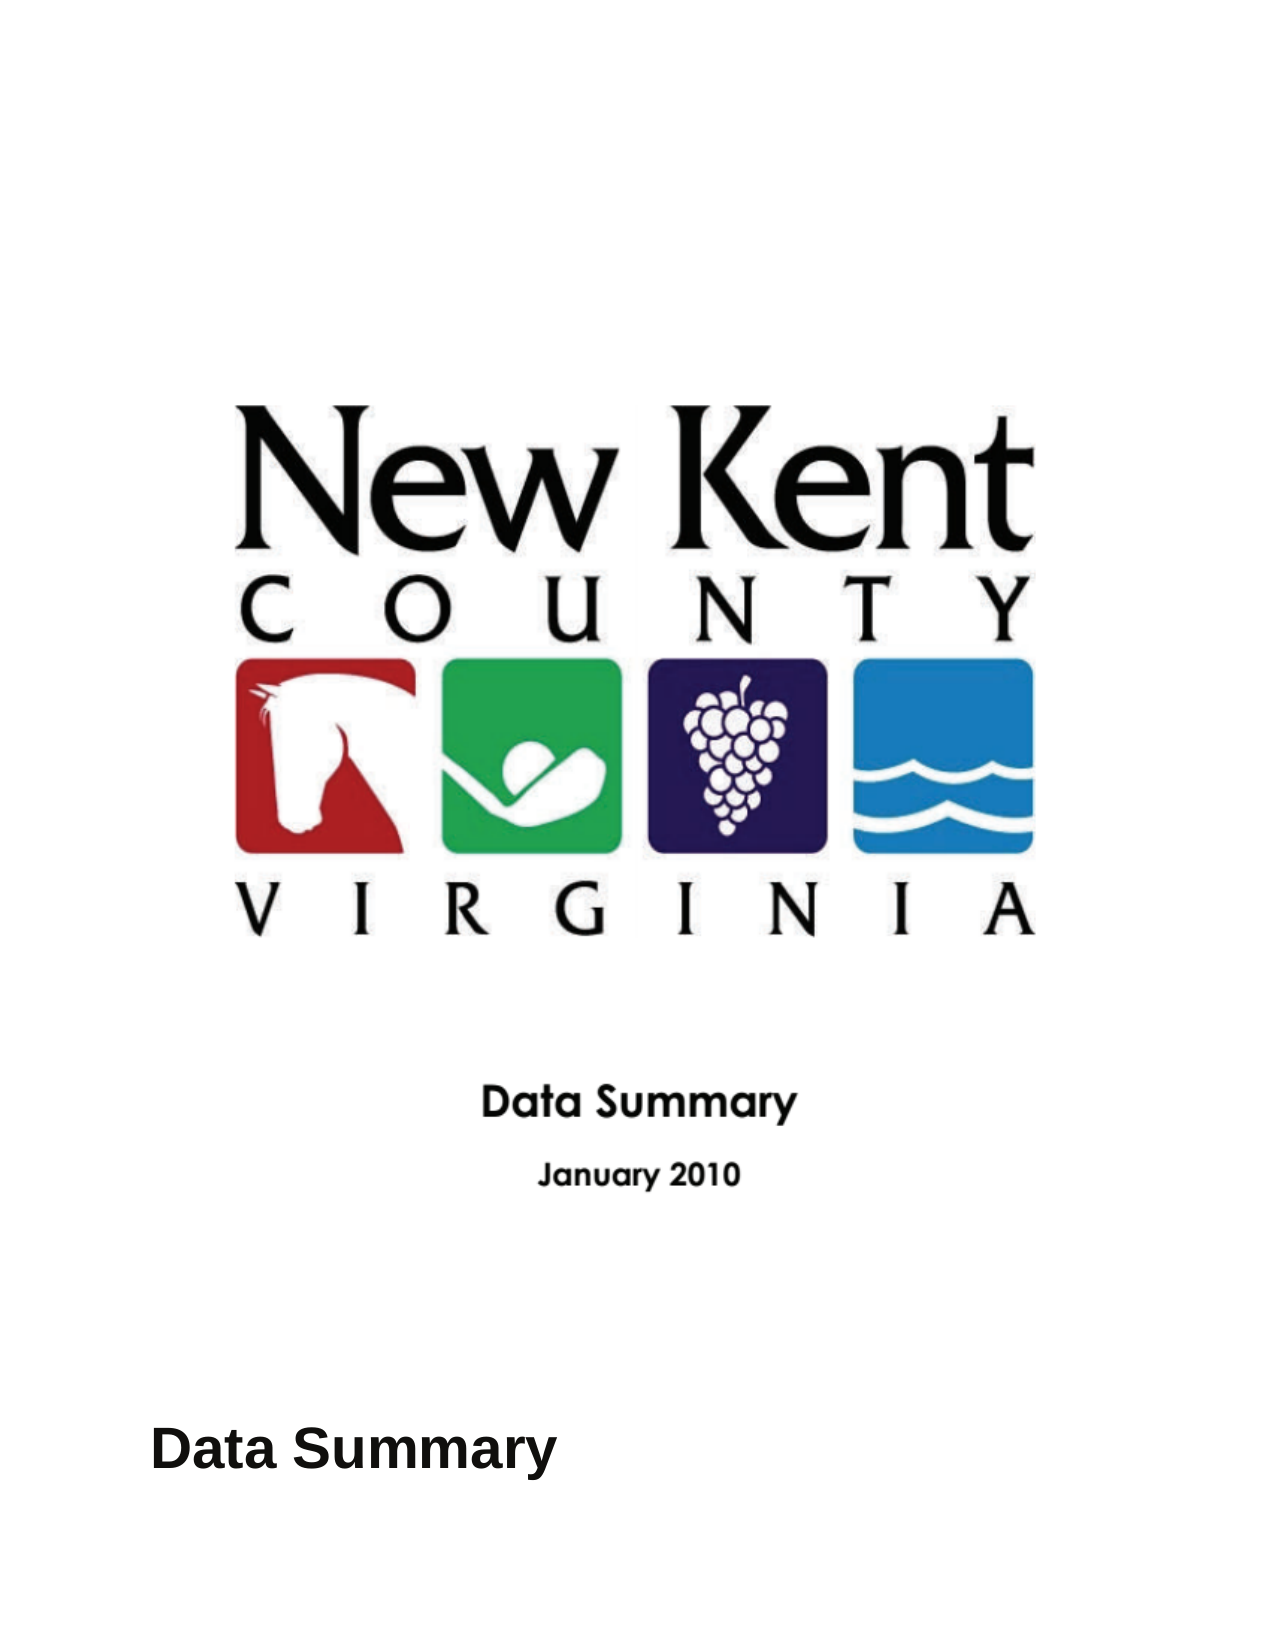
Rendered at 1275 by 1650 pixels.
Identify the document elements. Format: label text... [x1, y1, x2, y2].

picture [153, 153, 1124, 1410]
text Data Summary [150, 1416, 1125, 1481]
